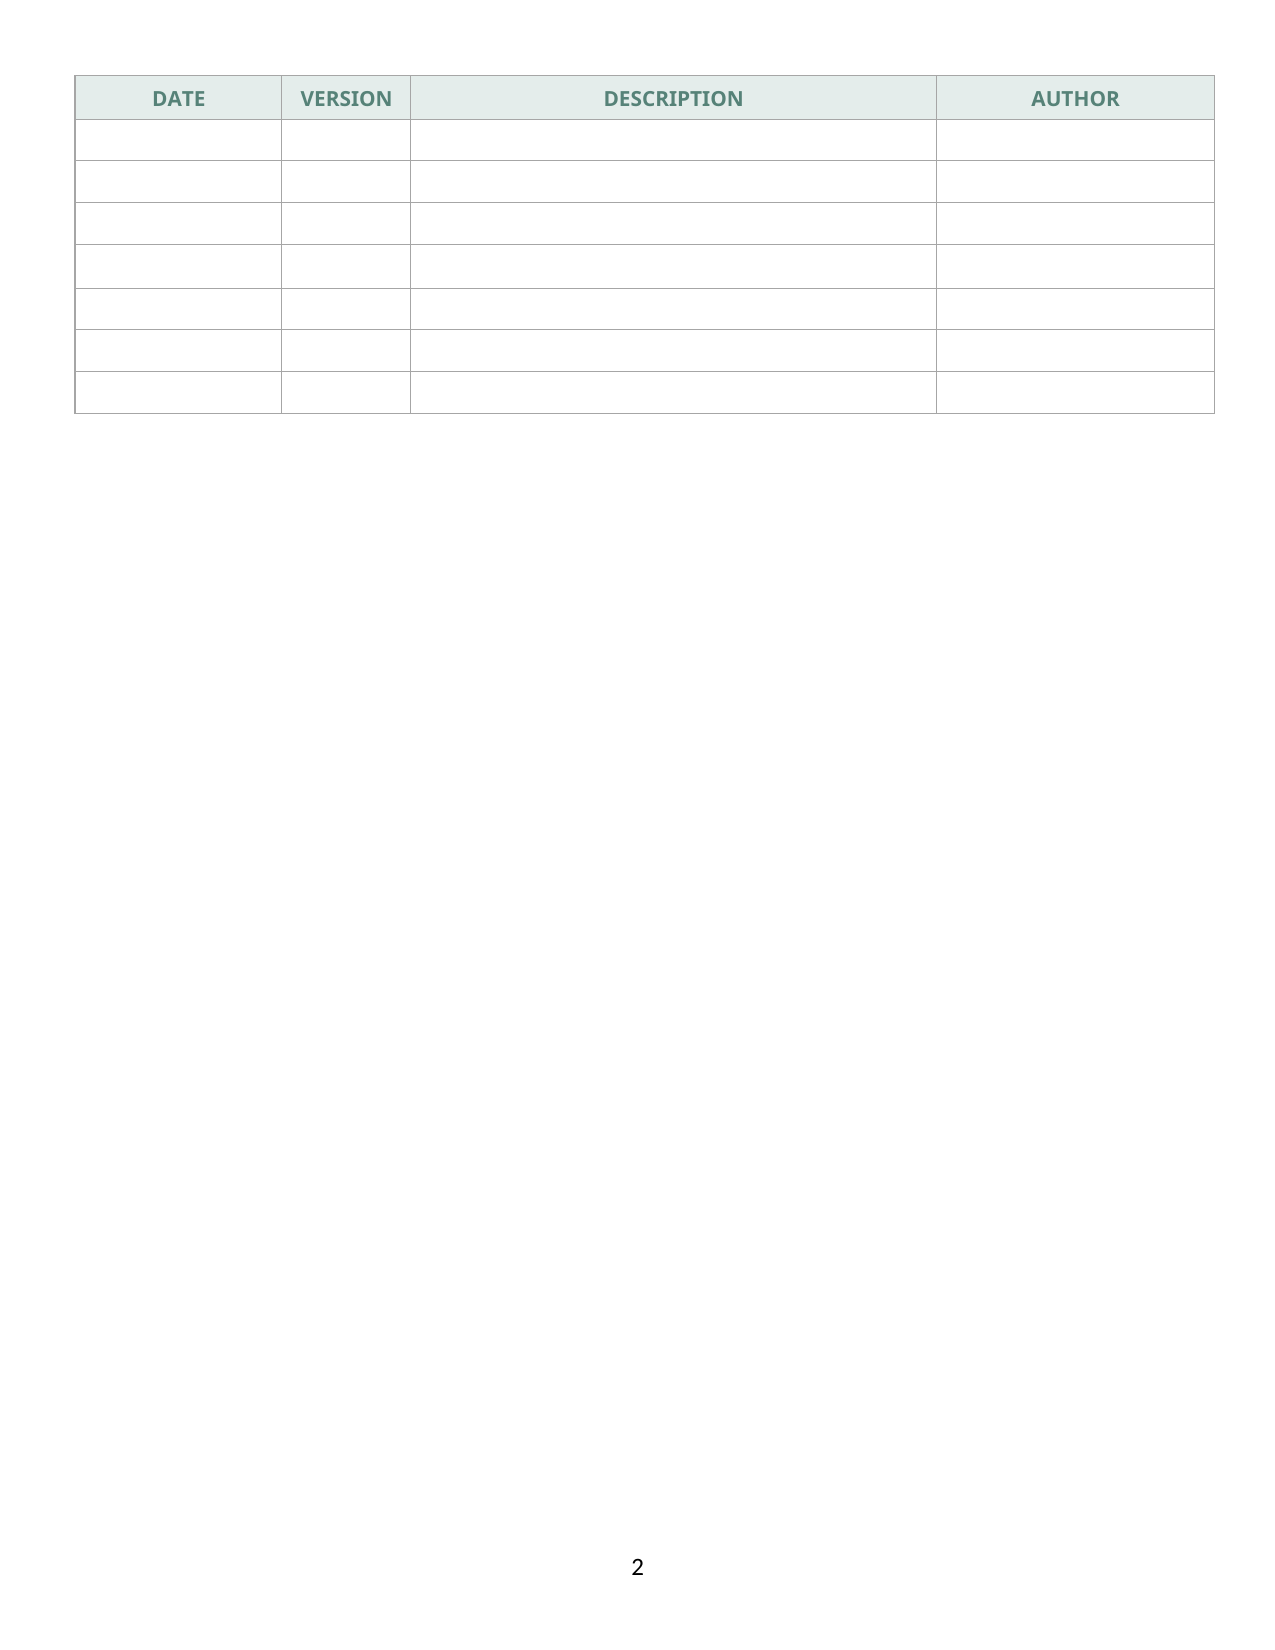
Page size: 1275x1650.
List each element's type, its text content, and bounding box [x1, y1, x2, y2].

table_cell DESCRIPTION [411, 76, 936, 119]
table_cell [76, 203, 281, 244]
table_cell [76, 161, 281, 202]
table_cell [937, 289, 1214, 329]
table_cell [282, 330, 410, 371]
table_cell [937, 120, 1214, 160]
table_cell [282, 372, 410, 412]
table_cell [411, 203, 936, 244]
table_cell [937, 245, 1214, 287]
table_cell [937, 161, 1214, 202]
table_cell [282, 289, 410, 329]
table_cell [937, 203, 1214, 244]
table_cell [76, 245, 281, 287]
table_cell [282, 161, 410, 202]
table_cell [937, 330, 1214, 371]
table_cell [411, 245, 936, 287]
table_cell [937, 372, 1214, 412]
table_cell [411, 120, 936, 160]
table_cell DATE [76, 76, 281, 119]
table_cell [411, 161, 936, 202]
table_cell [282, 120, 410, 160]
table_cell [76, 289, 281, 329]
table_cell [282, 203, 410, 244]
table_cell [76, 120, 281, 160]
table_cell [282, 245, 410, 287]
table_cell AUTHOR [937, 76, 1214, 119]
table_cell [76, 330, 281, 371]
table_cell VERSION [282, 76, 410, 119]
table_cell [411, 330, 936, 371]
table_cell [411, 372, 936, 412]
table_cell [411, 289, 936, 329]
table_cell [76, 372, 281, 412]
